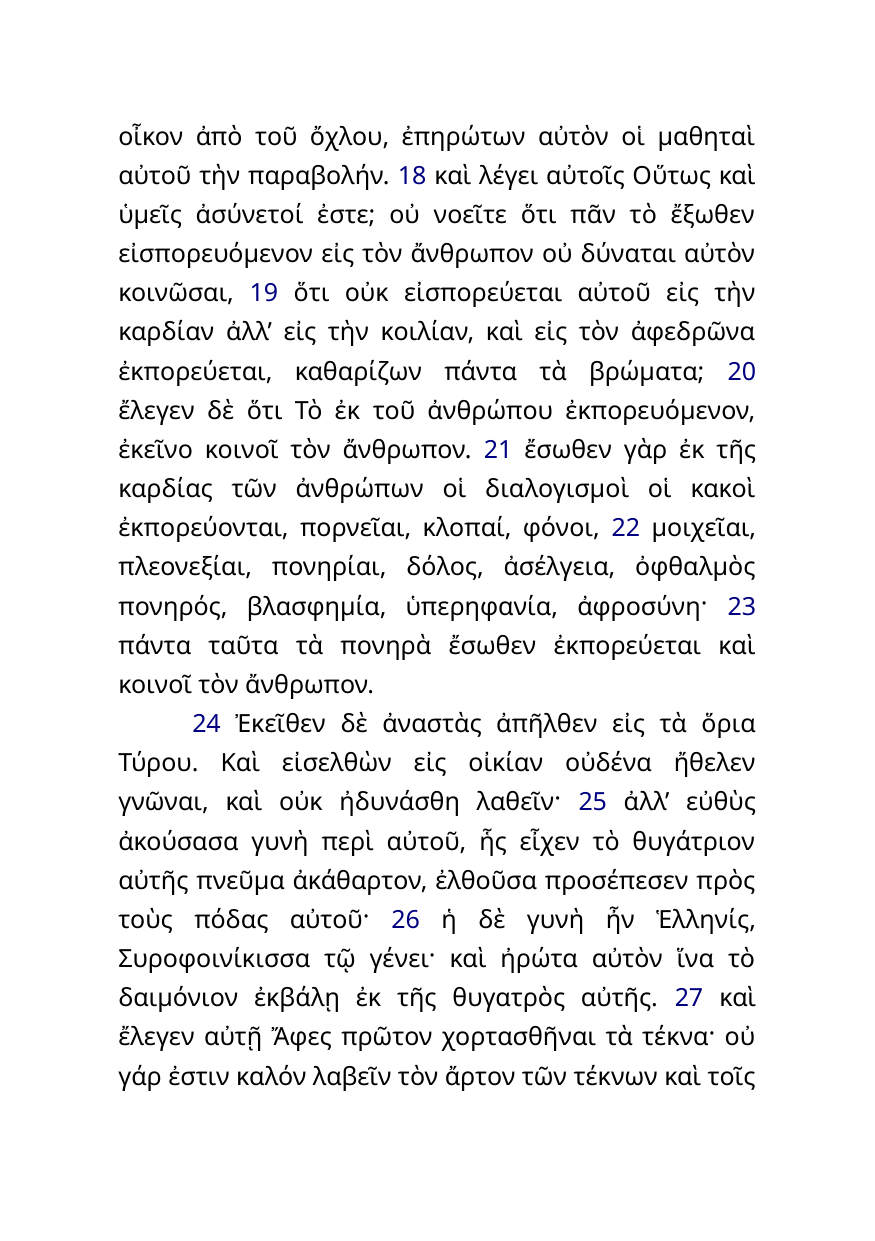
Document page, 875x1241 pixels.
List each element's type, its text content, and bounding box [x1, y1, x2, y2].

text οἶκον ἀπὸ τοῦ ὄχλου, ἐπηρώτων αὐτὸν οἱ μαθηταὶ αὐτοῦ τὴν παραβολήν. 18 καὶ λέγει αὐτοῖς Οὕτως καὶ ὑμεῖς ἀσύνετοί ἐστε; οὐ νοεῖτε ὅτι πᾶν τὸ ἔξωθεν εἰσπορευόμενον εἰς τὸν ἄνθρωπον οὐ δύναται αὐτὸν κοινῶσαι, 19 ὅτι οὐκ εἰσπορεύεται αὐτοῦ εἰς τὴν καρδίαν ἀλλ’ εἰς τὴν κοιλίαν, καὶ εἰς τὸν ἀφεδρῶνα ἐκπορεύεται, καθαρίζων πάντα τὰ βρώματα; 20 ἔλεγεν δὲ ὅτι Τὸ ἐκ τοῦ ἀνθρώπου ἐκπορευόμενον, ἐκεῖνο κοινοῖ τὸν ἄνθρωπον. 21 ἔσωθεν γὰρ ἐκ τῆς καρδίας τῶν ἀνθρώπων οἱ διαλογισμοὶ οἱ κακοὶ ἐκπορεύονται, πορνεῖαι, κλοπαί, φόνοι, 22 μοιχεῖαι, πλεονεξίαι, πονηρίαι, δόλος, ἀσέλγεια, ὀφθαλμὸς πονηρός, βλασφημία, ὑπερηφανία, ἀφροσύνη· 23 πάντα ταῦτα τὰ πονηρὰ ἔσωθεν ἐκπορεύεται καὶ κοινοῖ τὸν ἄνθρωπον. [118, 118, 756, 701]
text 24 Ἐκεῖθεν δὲ ἀναστὰς ἀπῆλθεν εἰς τὰ ὅρια Τύρου. Καὶ εἰσελθὼν εἰς οἰκίαν οὐδένα ἤθελεν γνῶναι, καὶ οὐκ ἠδυνάσθη λαθεῖν· 25 ἀλλ’ εὐθὺς ἀκούσασα γυνὴ περὶ αὐτοῦ, ἧς εἶχεν τὸ θυγάτριον αὐτῆς πνεῦμα ἀκάθαρτον, ἐλθοῦσα προσέπεσεν πρὸς τοὺς πόδας αὐτοῦ· 26 ἡ δὲ γυνὴ ἦν Ἑλληνίς, Συροφοινίκισσα τῷ γένει· καὶ ἠρώτα αὐτὸν ἵνα τὸ δαιμόνιον ἐκβάλῃ ἐκ τῆς θυγατρὸς αὐτῆς. 27 καὶ ἔλεγεν αὐτῇ Ἄφες πρῶτον χορτασθῆναι τὰ τέκνα· οὐ γάρ ἐστιν καλόν λαβεῖν τὸν ἄρτον τῶν τέκνων καὶ τοῖς [118, 706, 756, 1092]
